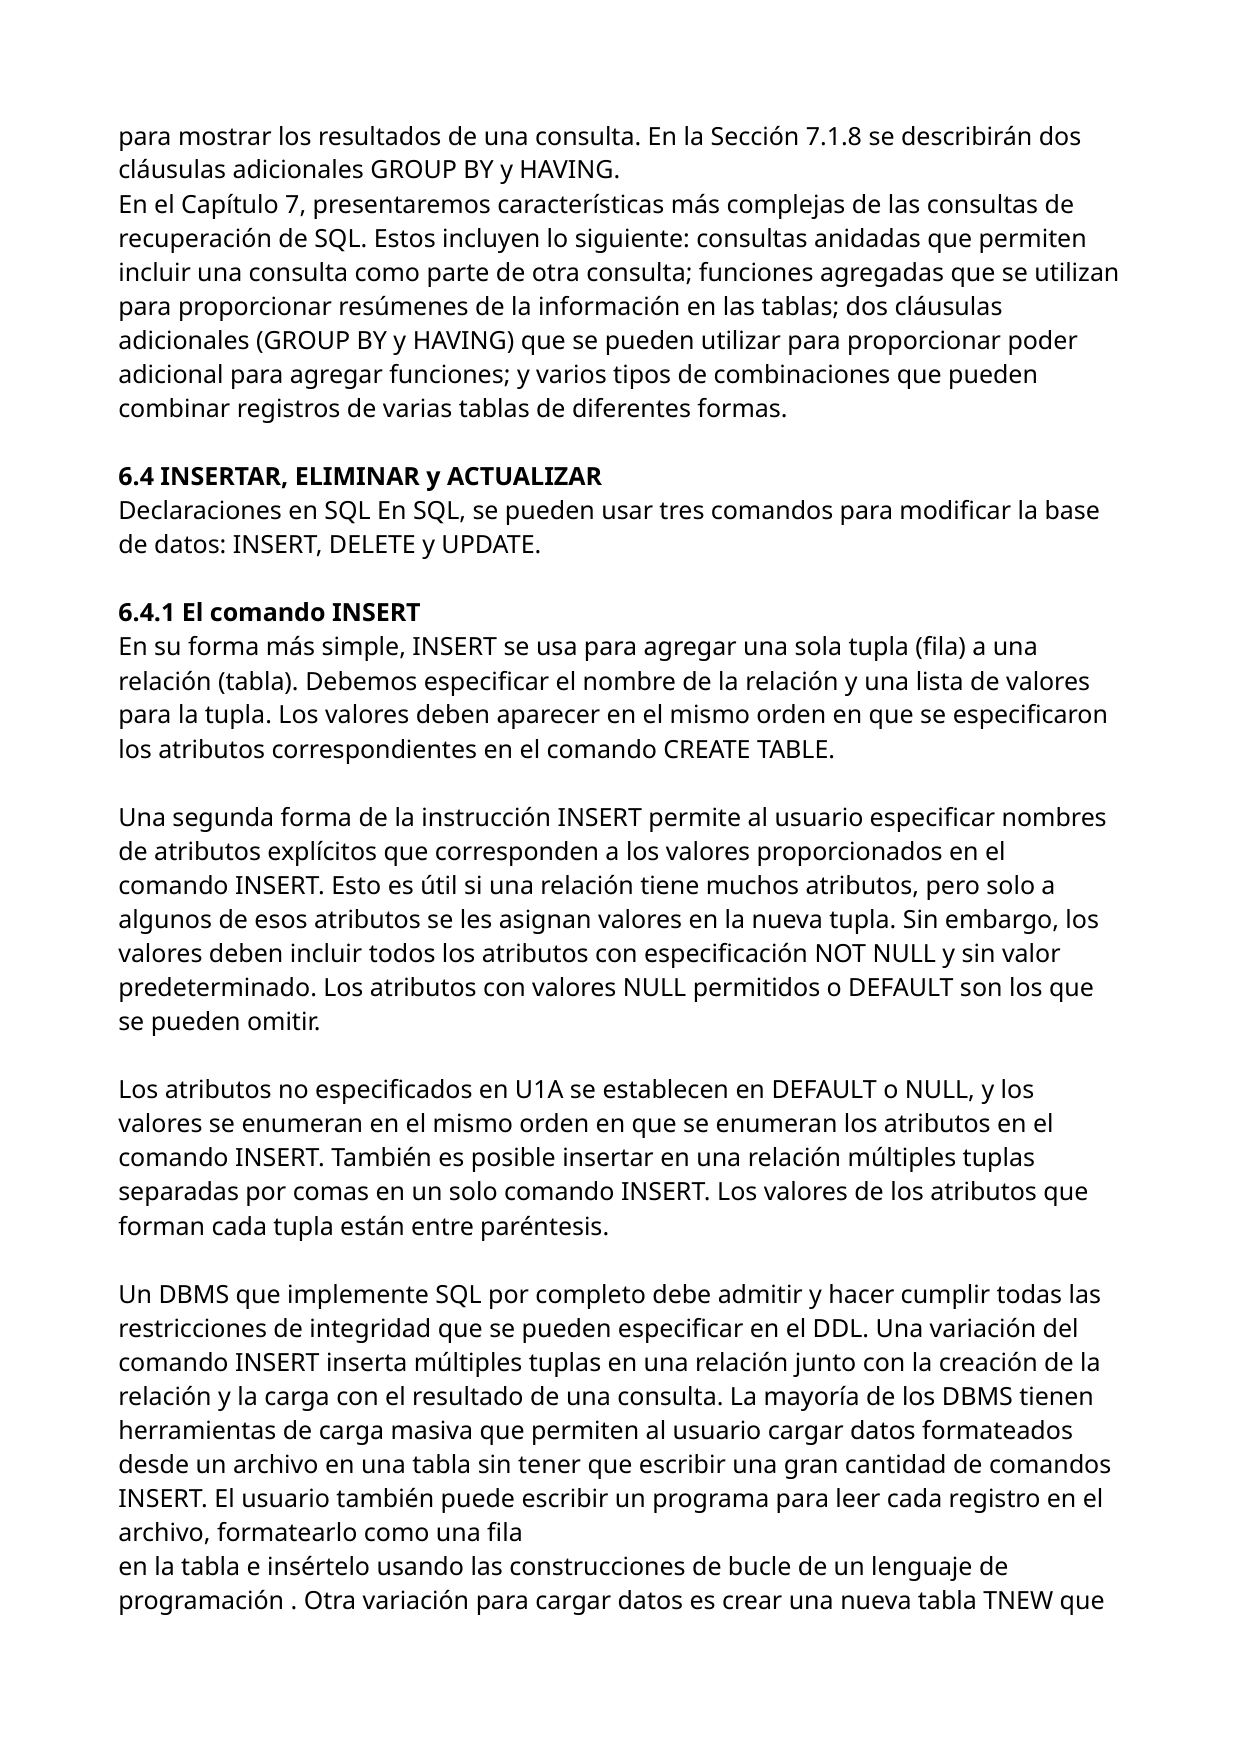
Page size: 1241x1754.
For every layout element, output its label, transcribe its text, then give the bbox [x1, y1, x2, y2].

text 6.4 INSERTAR, ELIMINAR y ACTUALIZAR [118, 459, 1122, 493]
text en la tabla e insértelo usando las construcciones de bucle de un lenguaje de programación . Otra variación para cargar datos es crear una nueva tabla TNEW que [118, 1549, 1122, 1617]
text En el Capítulo 7, presentaremos características más complejas de las consultas de recuperación de SQL. Estos incluyen lo siguiente: consultas anidadas que permiten incluir una consulta como parte de otra consulta; funciones agregadas que se utilizan para proporcionar resúmenes de la información en las tablas; dos cláusulas adicionales (GROUP BY y HAVING) que se pueden utilizar para proporcionar poder adicional para agregar funciones; y varios tipos de combinaciones que pueden combinar registros de varias tablas de diferentes formas. [118, 186, 1122, 425]
text Los atributos no especificados en U1A se establecen en DEFAULT o NULL, y los valores se enumeran en el mismo orden en que se enumeran los atributos en el comando INSERT. También es posible insertar en una relación múltiples tuplas separadas por comas en un solo comando INSERT. Los valores de los atributos que forman cada tupla están entre paréntesis. [118, 1072, 1122, 1242]
text Una segunda forma de la instrucción INSERT permite al usuario especificar nombres de atributos explícitos que corresponden a los valores proporcionados en el comando INSERT. Esto es útil si una relación tiene muchos atributos, pero solo a algunos de esos atributos se les asignan valores en la nueva tupla. Sin embargo, los valores deben incluir todos los atributos con especificación NOT NULL y sin valor predeterminado. Los atributos con valores NULL permitidos o DEFAULT son los que se pueden omitir. [118, 799, 1122, 1038]
text para mostrar los resultados de una consulta. En la Sección 7.1.8 se describirán dos cláusulas adicionales GROUP BY y HAVING. [118, 118, 1122, 186]
text Un DBMS que implemente SQL por completo debe admitir y hacer cumplir todas las restricciones de integridad que se pueden especificar en el DDL. Una variación del comando INSERT inserta múltiples tuplas en una relación junto con la creación de la relación y la carga con el resultado de una consulta. La mayoría de los DBMS tienen herramientas de carga masiva que permiten al usuario cargar datos formateados desde un archivo en una tabla sin tener que escribir una gran cantidad de comandos INSERT. El usuario también puede escribir un programa para leer cada registro en el archivo, formatearlo como una fila [118, 1276, 1122, 1549]
text En su forma más simple, INSERT se usa para agregar una sola tupla (fila) a una relación (tabla). Debemos especificar el nombre de la relación y una lista de valores para la tupla. Los valores deben aparecer en el mismo orden en que se especificaron los atributos correspondientes en el comando CREATE TABLE. [118, 629, 1122, 765]
text Declaraciones en SQL En SQL, se pueden usar tres comandos para modificar la base de datos: INSERT, DELETE y UPDATE. [118, 493, 1122, 561]
text 6.4.1 El comando INSERT [118, 595, 1122, 629]
